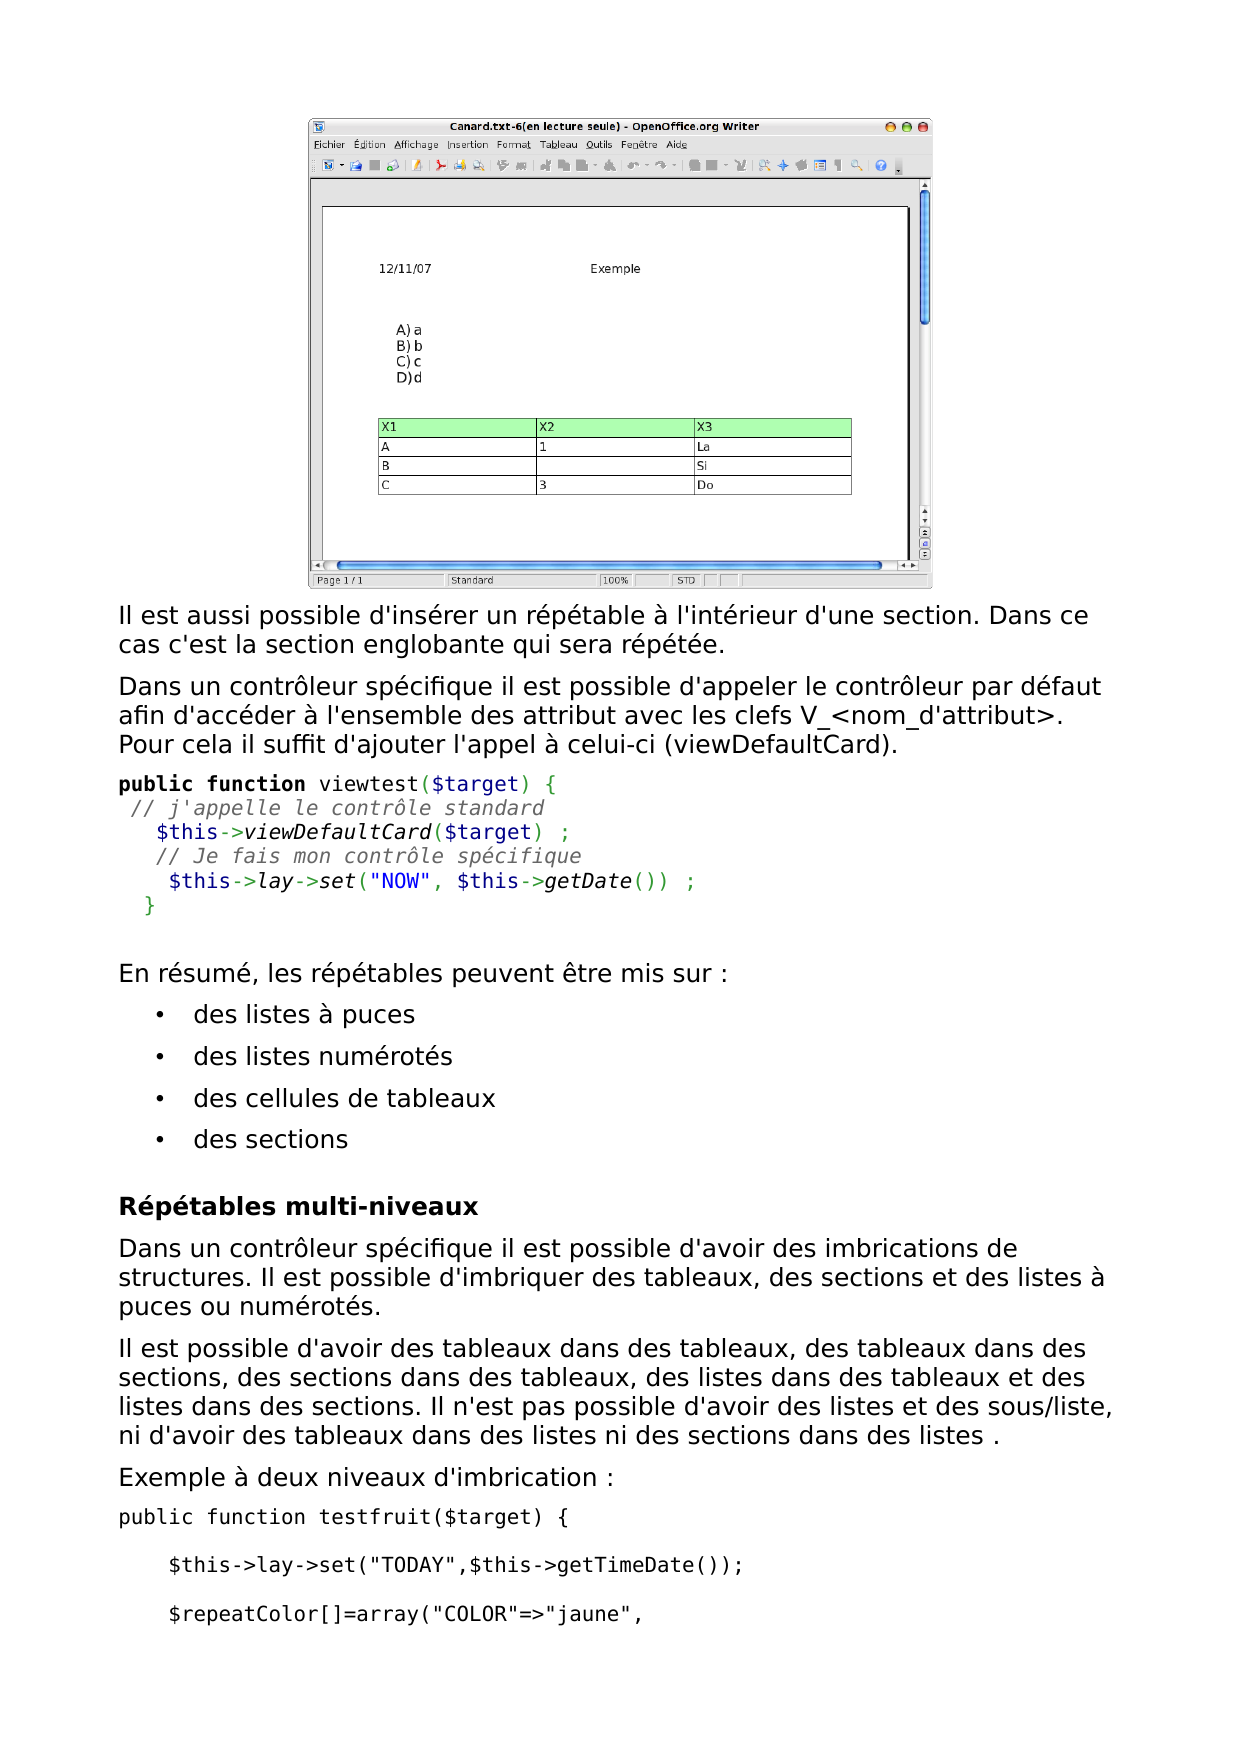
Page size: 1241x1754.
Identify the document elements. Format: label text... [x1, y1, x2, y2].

text $this->viewDefaultCard($target) ; [118, 820, 1122, 844]
picture [308, 118, 933, 589]
text // Je fais mon contrôle spécifique [118, 844, 1122, 869]
text En résumé, les répétables peuvent être mis sur : [118, 959, 1122, 988]
subtitle Répétables multi-niveaux [118, 1192, 1122, 1222]
text public function testfruit($target) { [118, 1505, 1122, 1529]
text public function viewtest($target) { // j'appelle le contrôle standard [118, 772, 1122, 820]
list des listes à puces [156, 1001, 1122, 1030]
text Dans un contrôleur spécifique il est possible d'avoir des imbrications de structures. Il est possible d'imbriquer des tableaux, des sections et des listes à puces ou numérotés. [118, 1234, 1122, 1322]
text Il est aussi possible d'insérer un répétable à l'intérieur d'une section. Dans ce cas c'est la section englobante qui sera répétée. [118, 601, 1122, 659]
list des cellules de tableaux [156, 1084, 1122, 1113]
text Exemple à deux niveaux d'imbrication : [118, 1463, 1122, 1492]
list des listes numérotés [156, 1042, 1122, 1072]
text $this->lay->set("NOW", $this->getDate()) ; } [118, 869, 1122, 917]
text $repeatColor[]=array("COLOR"=>"jaune", [118, 1602, 1122, 1626]
list des sections [156, 1126, 1122, 1155]
text Dans un contrôleur spécifique il est possible d'appeler le contrôleur par défaut afin d'accéder à l'ensemble des attribut avec les clefs V_<nom_d'attribut>. Pour cela il suffit d'ajouter l'appel à celui-ci (viewDefaultCard). [118, 672, 1122, 759]
text Il est possible d'avoir des tableaux dans des tableaux, des tableaux dans des sections, des sections dans des tableaux, des listes dans des tableaux et des listes dans des sections. Il n'est pas possible d'avoir des listes et des sous/liste, ni d'avoir des tableaux dans des listes ni des sections dans des listes . [118, 1334, 1122, 1451]
text $this->lay->set("TODAY",$this->getTimeDate()); [118, 1553, 1122, 1578]
